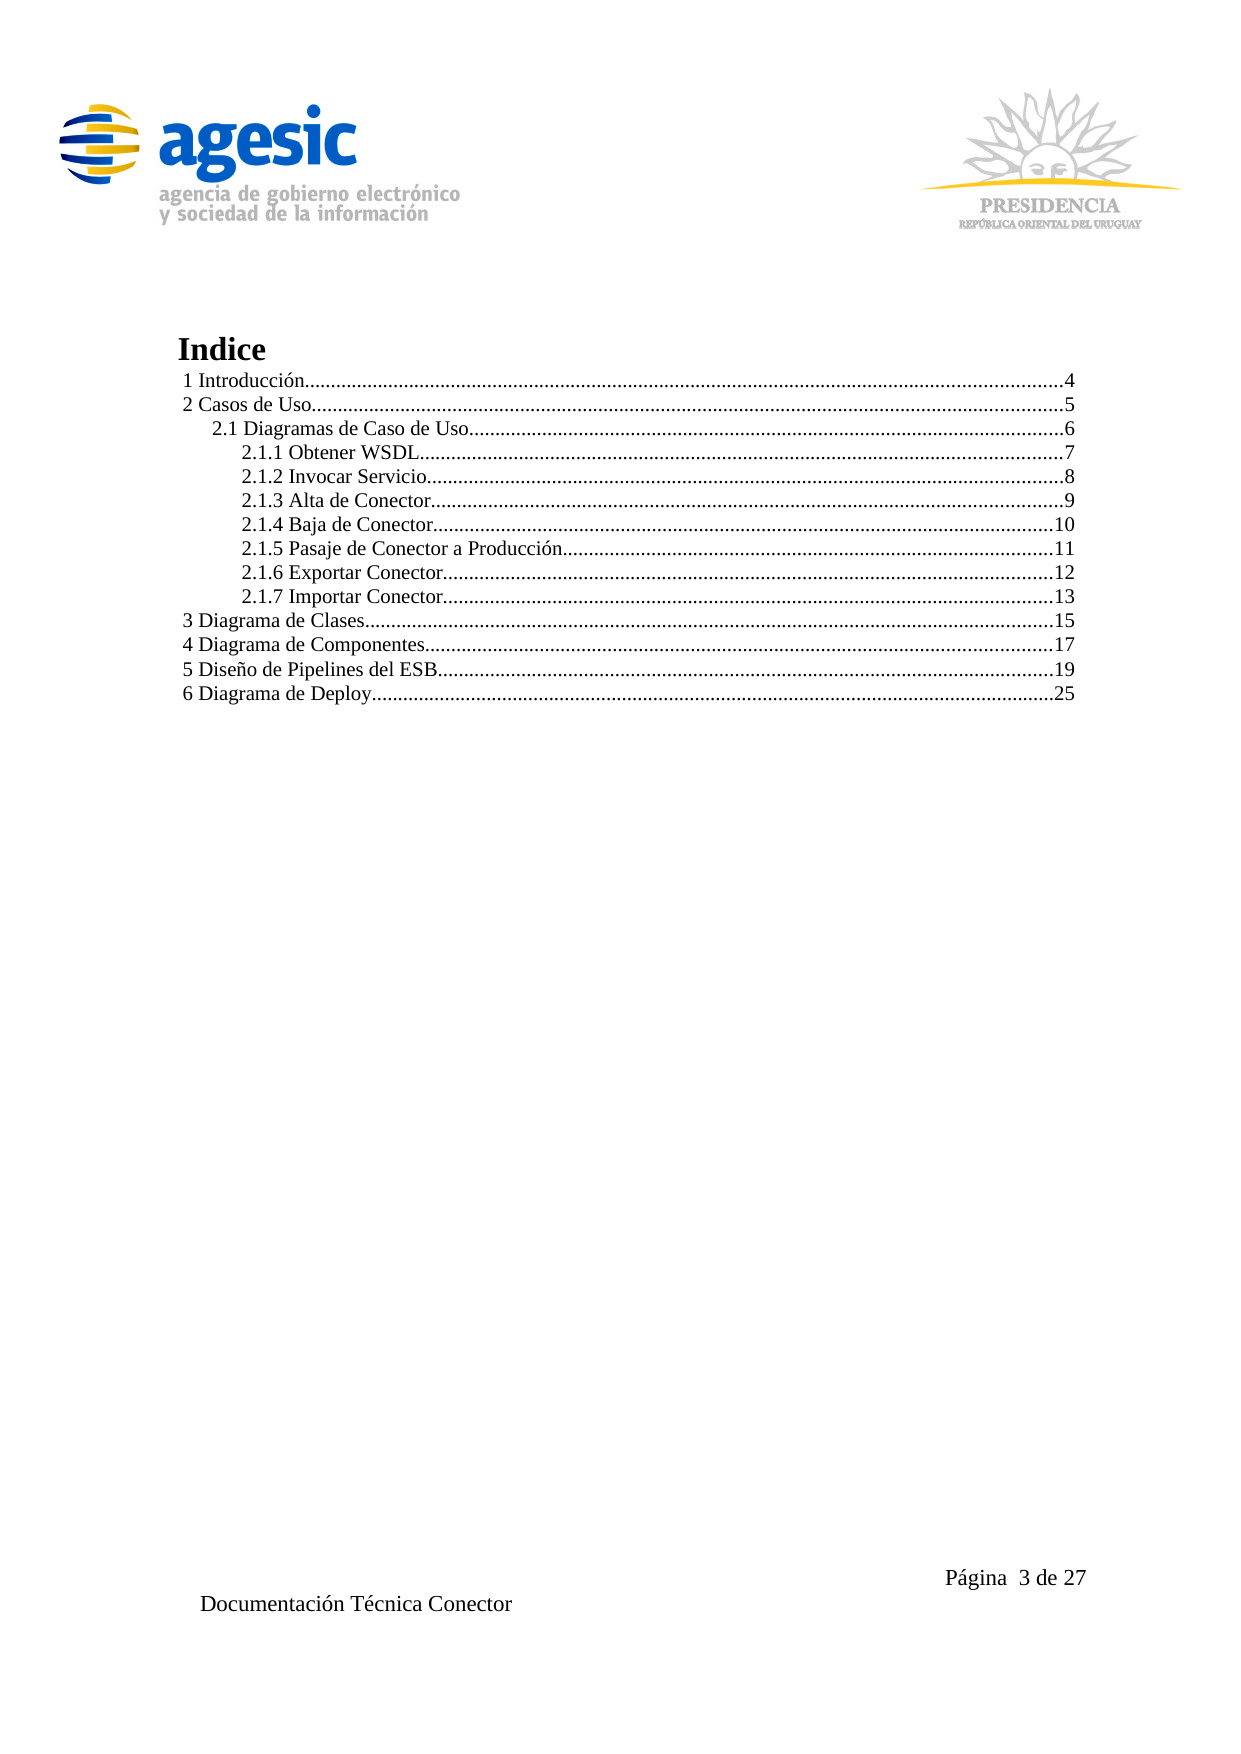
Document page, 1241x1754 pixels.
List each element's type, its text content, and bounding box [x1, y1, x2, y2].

text 2 Casos de Uso 5 [177, 392, 1075, 416]
text 2.1.2 Invocar Servicio 8 [236, 464, 1075, 488]
text 2.1.4 Baja de Conector 10 [236, 512, 1075, 536]
text 6 Diagrama de Deploy 25 [177, 681, 1075, 704]
text 1 Introducción 4 [177, 368, 1075, 392]
subtitle Indice [177, 329, 1075, 368]
text 2.1.1 Obtener WSDL 7 [236, 440, 1075, 464]
text 2.1.3 Alta de Conector 9 [236, 488, 1075, 512]
text 2.1 Diagramas de Caso de Uso 6 [207, 416, 1075, 440]
text 2.1.5 Pasaje de Conector a Producción 11 [236, 536, 1075, 560]
text 5 Diseño de Pipelines del ESB 19 [177, 656, 1075, 681]
text 3 Diagrama de Clases 15 [177, 608, 1075, 632]
text 4 Diagrama de Componentes 17 [177, 632, 1075, 656]
text 2.1.6 Exportar Conector 12 [236, 560, 1075, 584]
picture [59, 88, 1182, 229]
text 2.1.7 Importar Conector 13 [236, 584, 1075, 608]
